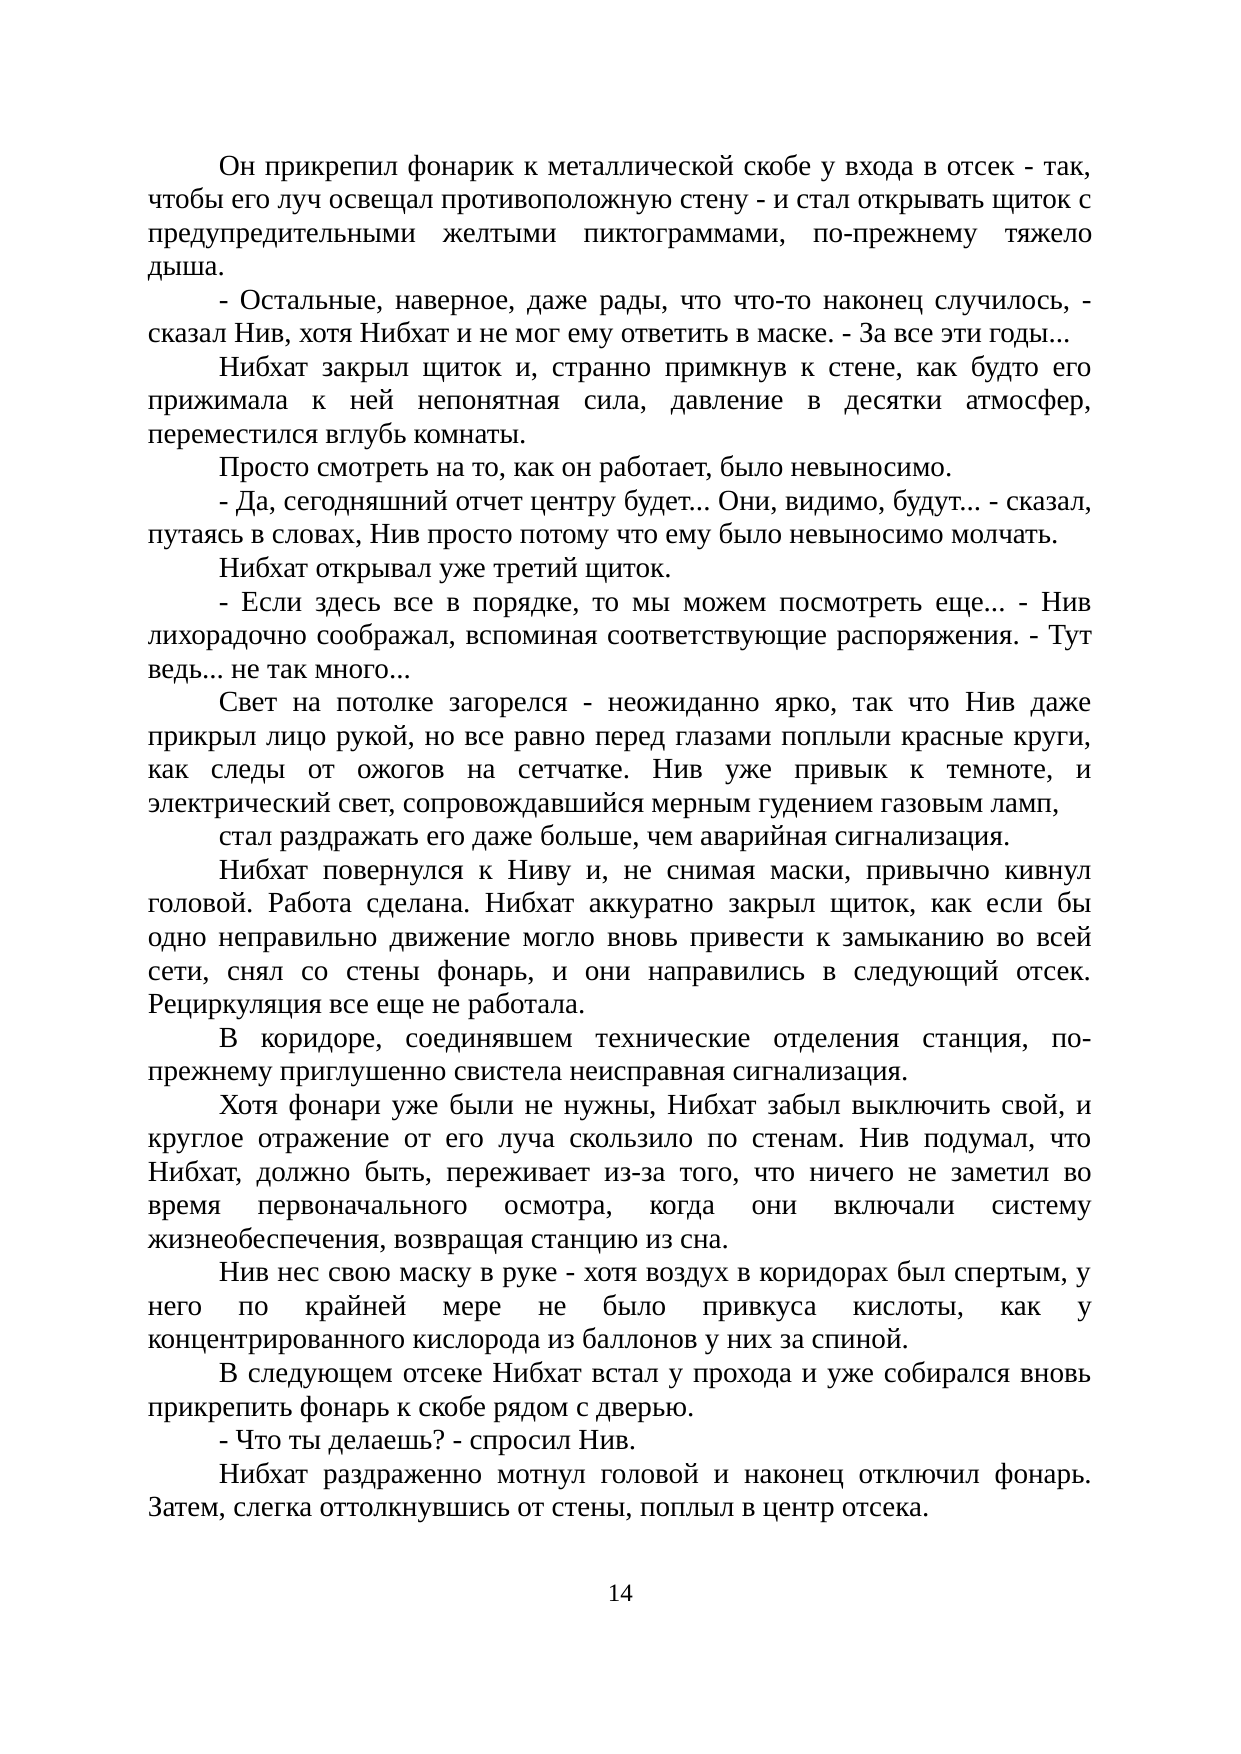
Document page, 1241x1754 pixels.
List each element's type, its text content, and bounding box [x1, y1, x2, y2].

text - Если здесь все в порядке, то мы можем посмотреть еще... - Нив лихорадочно соображал, вспоминая соответствующие распоряжения. - Тут ведь... не так много... [148, 584, 1093, 684]
text В коридоре, соединявшем технические отделения станция, по-прежнему приглушенно свистела неисправная сигнализация. [148, 1020, 1093, 1087]
text Нив нес свою маску в руке - хотя воздух в коридорах был спертым, у него по крайней мере не было привкуса кислоты, как у концентрированного кислорода из баллонов у них за спиной. [148, 1254, 1093, 1355]
text - Да, сегодняшний отчет центру будет... Они, видимо, будут... - сказал, путаясь в словах, Нив просто потому что ему было невыносимо молчать. [148, 483, 1093, 550]
text Свет на потолке загорелся - неожиданно ярко, так что Нив даже прикрыл лицо рукой, но все равно перед глазами поплыли красные круги, как следы от ожогов на сетчатке. Нив уже привык к темноте, и электрический свет, сопровождавшийся мерным гудением газовым ламп, [148, 684, 1093, 818]
text Просто смотреть на то, как он работает, было невыносимо. [148, 449, 1093, 483]
text Нибхат раздраженно мотнул головой и наконец отключил фонарь. Затем, слегка оттолкнувшись от стены, поплыл в центр отсека. [148, 1456, 1093, 1523]
text - Что ты делаешь? - спросил Нив. [148, 1422, 1093, 1456]
text стал раздражать его даже больше, чем аварийная сигнализация. [148, 818, 1093, 852]
text Нибхат закрыл щиток и, странно примкнув к стене, как будто его прижимала к ней непонятная сила, давление в десятки атмосфер, переместился вглубь комнаты. [148, 349, 1093, 449]
text Он прикрепил фонарик к металлической скобе у входа в отсек - так, чтобы его луч освещал противоположную стену - и стал открывать щиток с предупредительными желтыми пиктограммами, по-прежнему тяжело дыша. [148, 148, 1093, 282]
text - Остальные, наверное, даже рады, что что-то наконец случилось, - сказал Нив, хотя Нибхат и не мог ему ответить в маске. - За все эти годы... [148, 282, 1093, 349]
text Нибхат открывал уже третий щиток. [148, 550, 1093, 584]
text Хотя фонари уже были не нужны, Нибхат забыл выключить свой, и круглое отражение от его луча скользило по стенам. Нив подумал, что Нибхат, должно быть, переживает из-за того, что ничего не заметил во время первоначального осмотра, когда они включали систему жизнеобеспечения, возвращая станцию из сна. [148, 1087, 1093, 1254]
text Нибхат повернулся к Ниву и, не снимая маски, привычно кивнул головой. Работа сделана. Нибхат аккуратно закрыл щиток, как если бы одно неправильно движение могло вновь привести к замыканию во всей сети, снял со стены фонарь, и они направились в следующий отсек. Рециркуляция все еще не работала. [148, 852, 1093, 1020]
text В следующем отсеке Нибхат встал у прохода и уже собирался вновь прикрепить фонарь к скобе рядом с дверью. [148, 1355, 1093, 1422]
